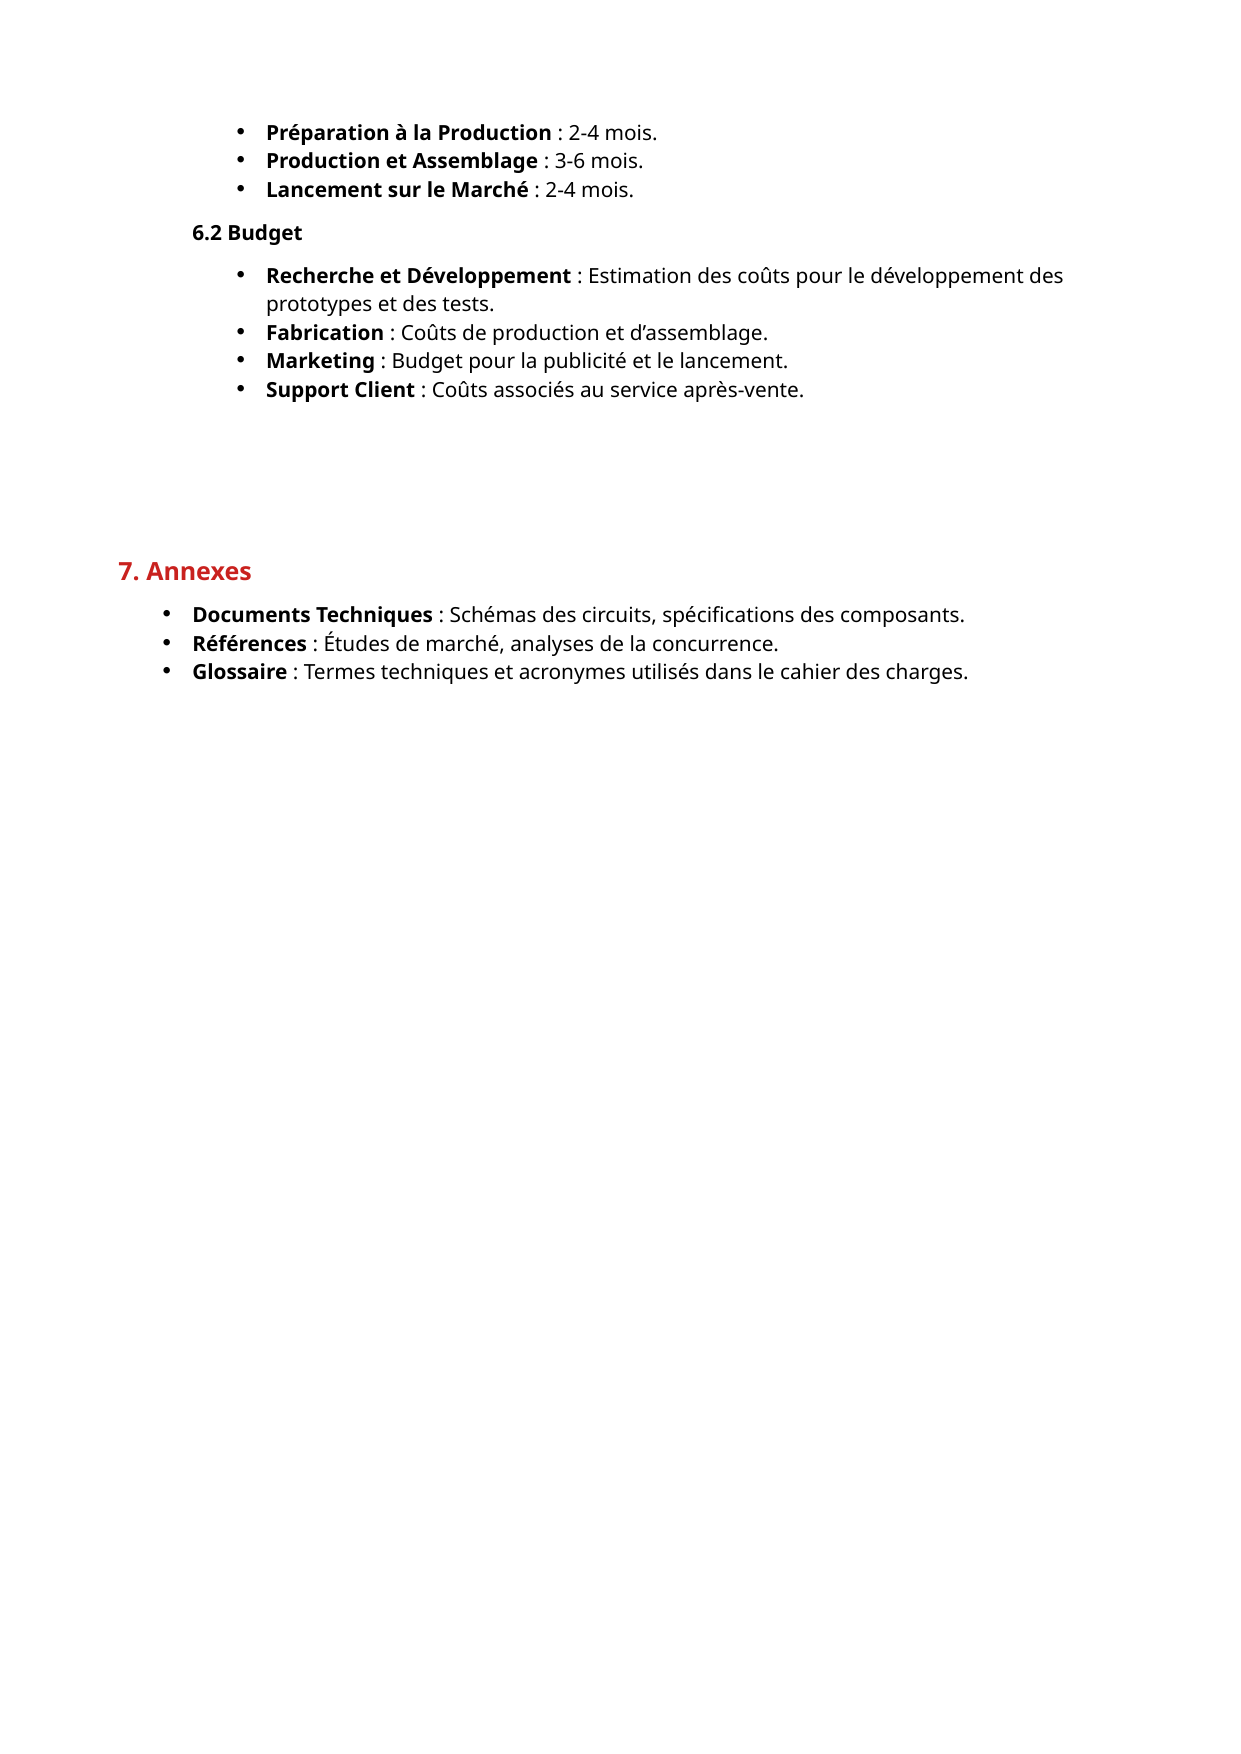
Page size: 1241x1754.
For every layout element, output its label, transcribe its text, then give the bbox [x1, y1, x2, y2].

list Lancement sur le Marché : 2-4 mois. [236, 175, 1122, 203]
list Références : Études de marché, analyses de la concurrence. [162, 629, 1122, 657]
list Préparation à la Production : 2-4 mois. [236, 118, 1122, 147]
list Documents Techniques : Schémas des circuits, spécifications des composants. [162, 600, 1122, 629]
list Production et Assemblage : 3-6 mois. [236, 147, 1122, 175]
list Glossaire : Termes techniques et acronymes utilisés dans le cahier des charges. [162, 657, 1122, 686]
text 6.2 Budget [192, 218, 1122, 246]
list Marketing : Budget pour la publicité et le lancement. [236, 346, 1122, 375]
subtitle 7. Annexes [118, 554, 1122, 588]
list Fabrication : Coûts de production et d’assemblage. [236, 318, 1122, 346]
list Recherche et Développement : Estimation des coûts pour le développement des prototypes et des tests. [236, 261, 1122, 318]
list Support Client : Coûts associés au service après-vente. [236, 375, 1122, 403]
